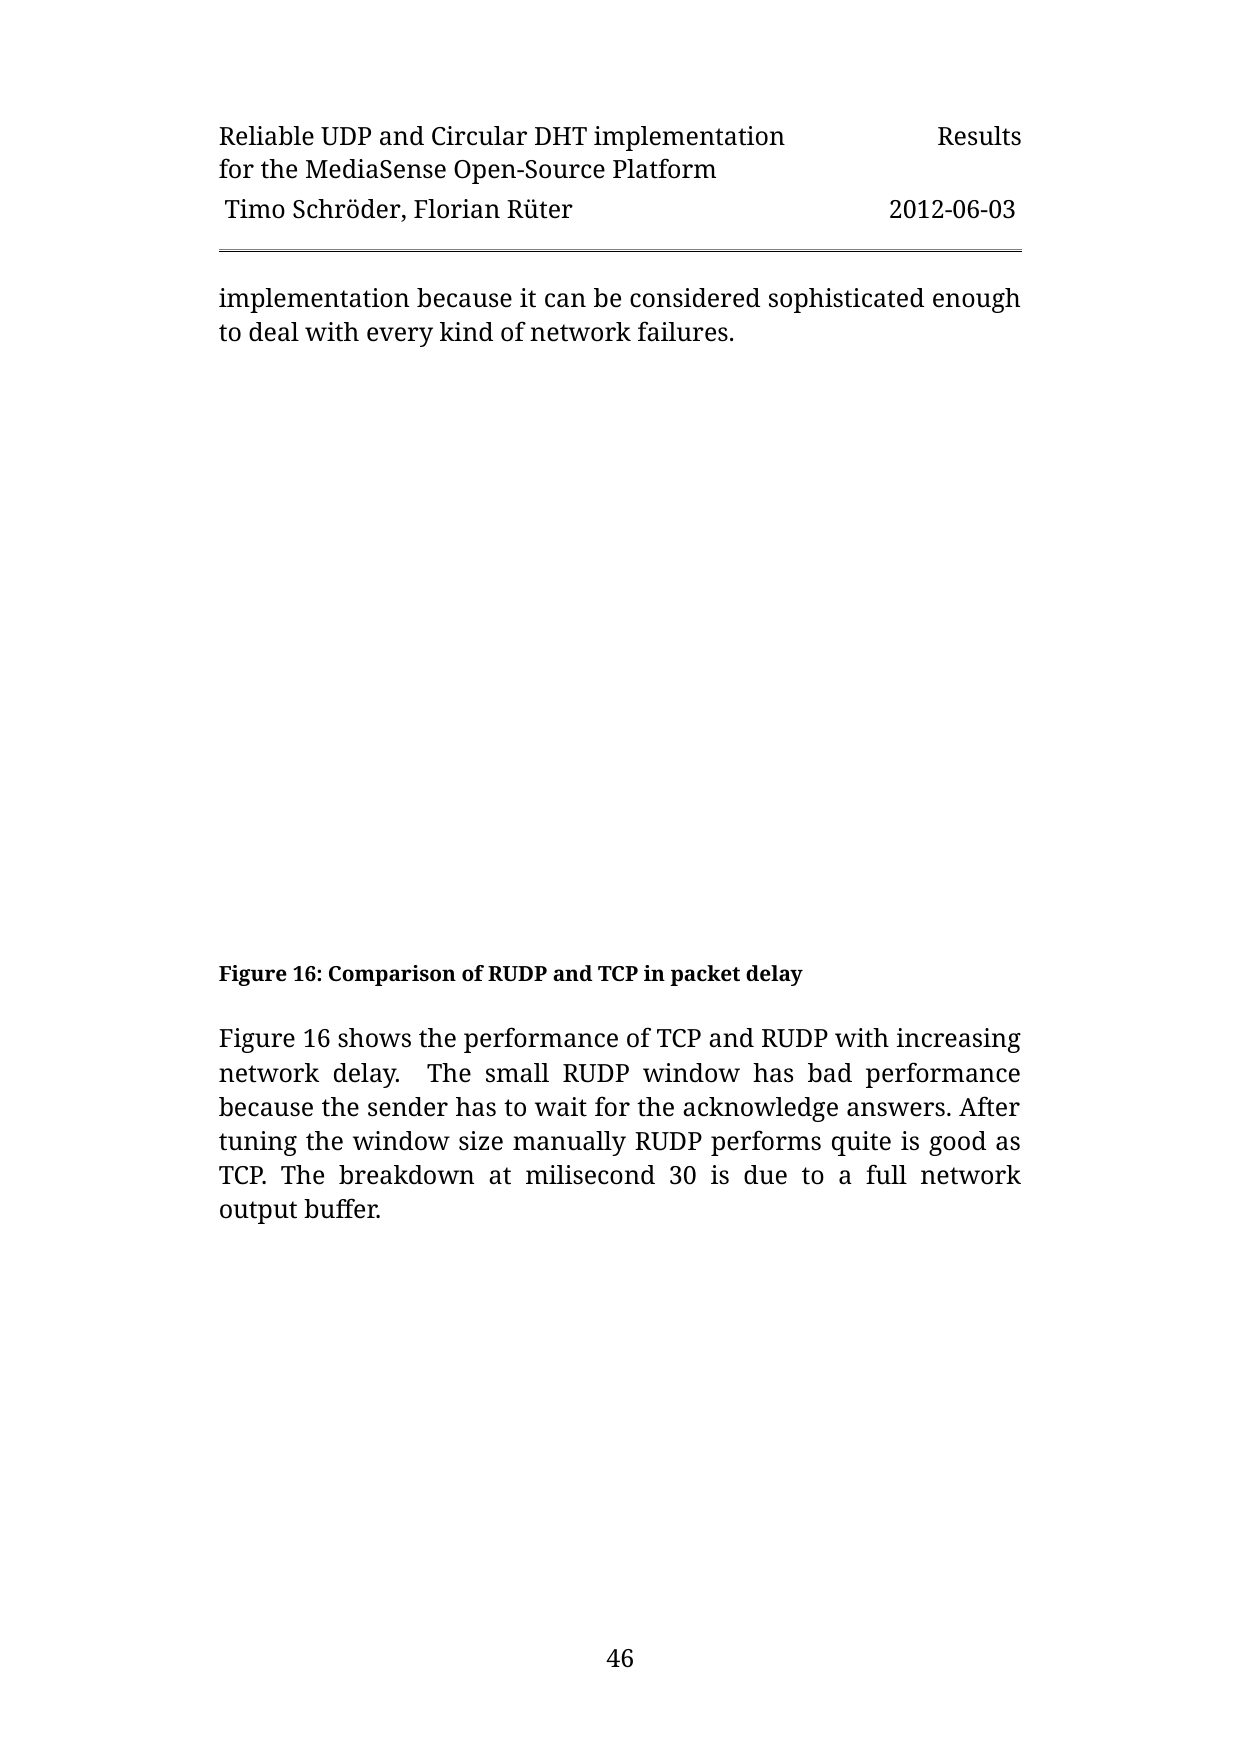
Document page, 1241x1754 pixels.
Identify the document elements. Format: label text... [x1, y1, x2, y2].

text Figure 16: Comparison of RUDP and TCP in packet delay [218, 454, 1019, 987]
text Figure 16 shows the performance of TCP and RUDP with increasing network delay. The small RUDP window has bad performance because the sender has to wait for the acknowledge answers. After tuning the window size manually RUDP performs quite is good as TCP. The breakdown at milisecond 30 is due to a full network output buffer. [218, 1021, 1022, 1226]
text implementation because it can be considered sophisticated enough to deal with every kind of network failures. [218, 281, 1022, 349]
